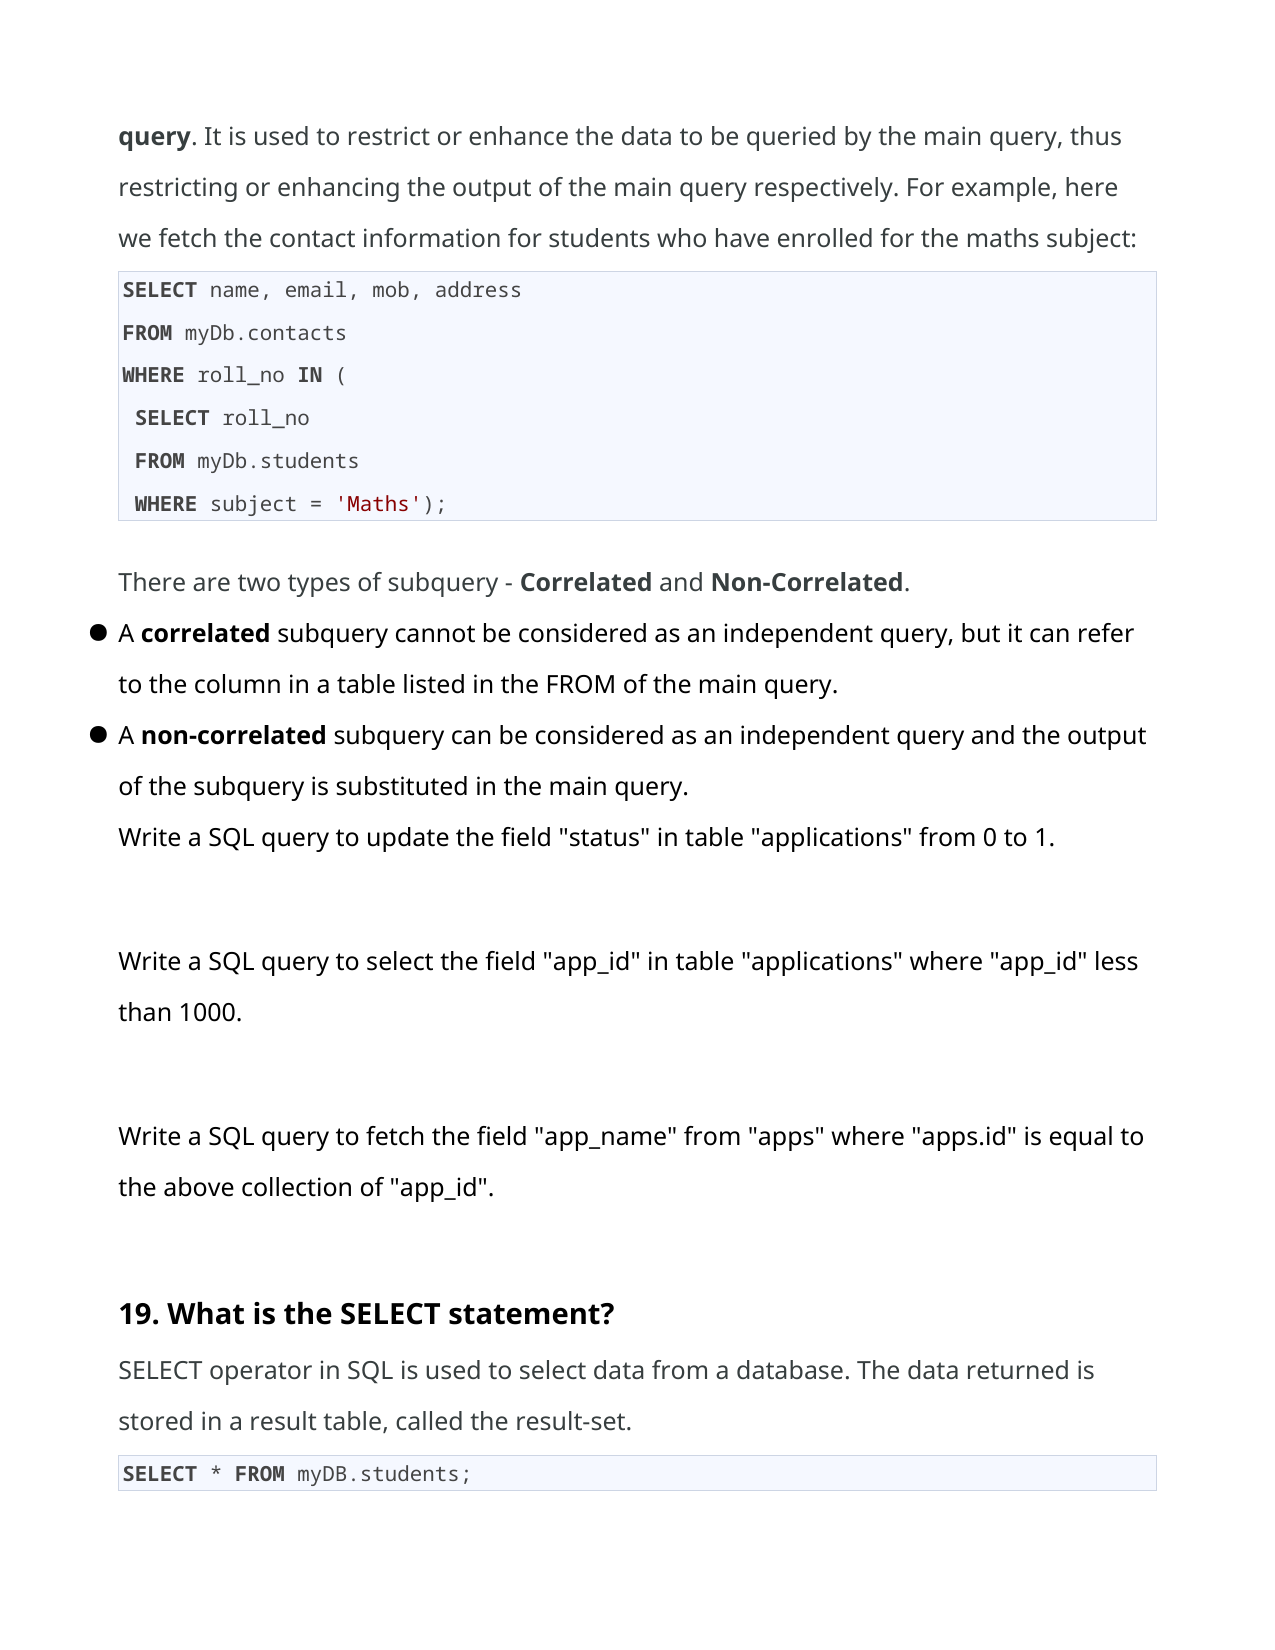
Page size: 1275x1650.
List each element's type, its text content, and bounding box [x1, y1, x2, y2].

subtitle 19. What is the SELECT statement? [118, 1293, 1157, 1333]
text FROM myDb.contacts [119, 314, 1156, 346]
subtitle Write a SQL query to fetch the field "app_name" from "apps" where "apps.id" is equal to the above collection of "app_id". [118, 1118, 1157, 1203]
text SELECT roll_no [119, 399, 1156, 432]
text SELECT operator in SQL is used to select data from a database. The data returned is stored in a result table, called the result-set. [118, 1353, 1157, 1438]
list A correlated subquery cannot be considered as an independent query, but it can refer to the column in a table listed in the FROM of the main query. [118, 616, 1157, 701]
subtitle Write a SQL query to update the field "status" in table "applications" from 0 to 1. [118, 820, 1157, 854]
text query. It is used to restrict or enhance the data to be queried by the main query, thus restricting or enhancing the output of the main query respectively. For example, here we fetch the contact information for students who have enrolled for the maths subject: [118, 118, 1157, 254]
text WHERE roll_no IN ( [119, 356, 1156, 389]
text There are two types of subquery - Correlated and Non-Correlated. [118, 565, 1157, 599]
text WHERE subject = 'Maths'); [119, 485, 1156, 520]
subtitle Write a SQL query to select the field "app_id" in table "applications" where "app_id" less than 1000. [118, 944, 1157, 1029]
text SELECT name, email, mob, address [119, 272, 1156, 304]
text FROM myDb.students [119, 442, 1156, 474]
list A non-correlated subquery can be considered as an independent query and the output of the subquery is substituted in the main query. [118, 718, 1157, 803]
text SELECT * FROM myDB.students; [119, 1456, 1156, 1490]
